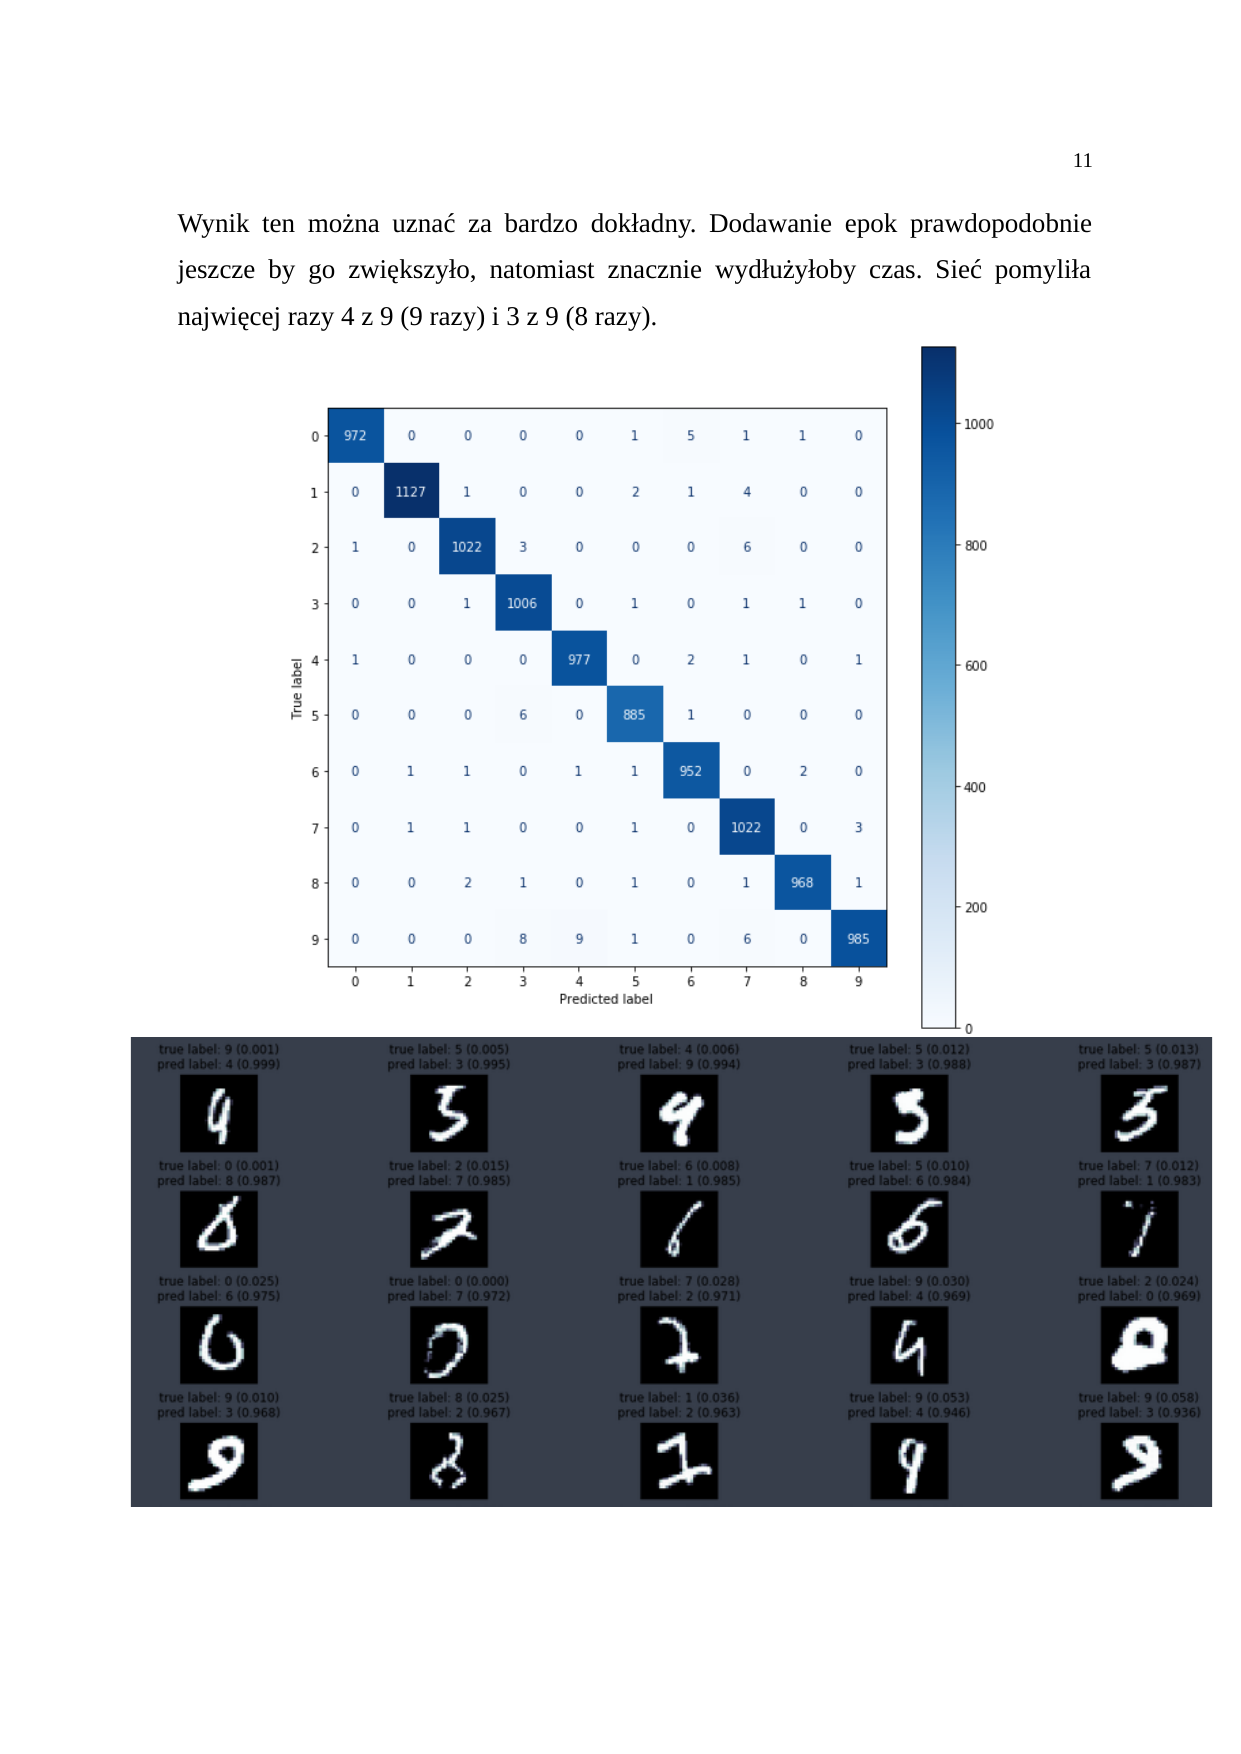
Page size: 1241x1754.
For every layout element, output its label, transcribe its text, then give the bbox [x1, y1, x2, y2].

text Wynik ten można uznać za bardzo dokładny. Dodawanie epok prawdopodobnie jeszcze by go zwiększyło, natomiast znacznie wydłużyłoby czas. Sieć pomyliła najwięcej razy 4 z 9 (9 razy) i 3 z 9 (8 razy). [177, 207, 1093, 331]
picture [130, 339, 1213, 1507]
